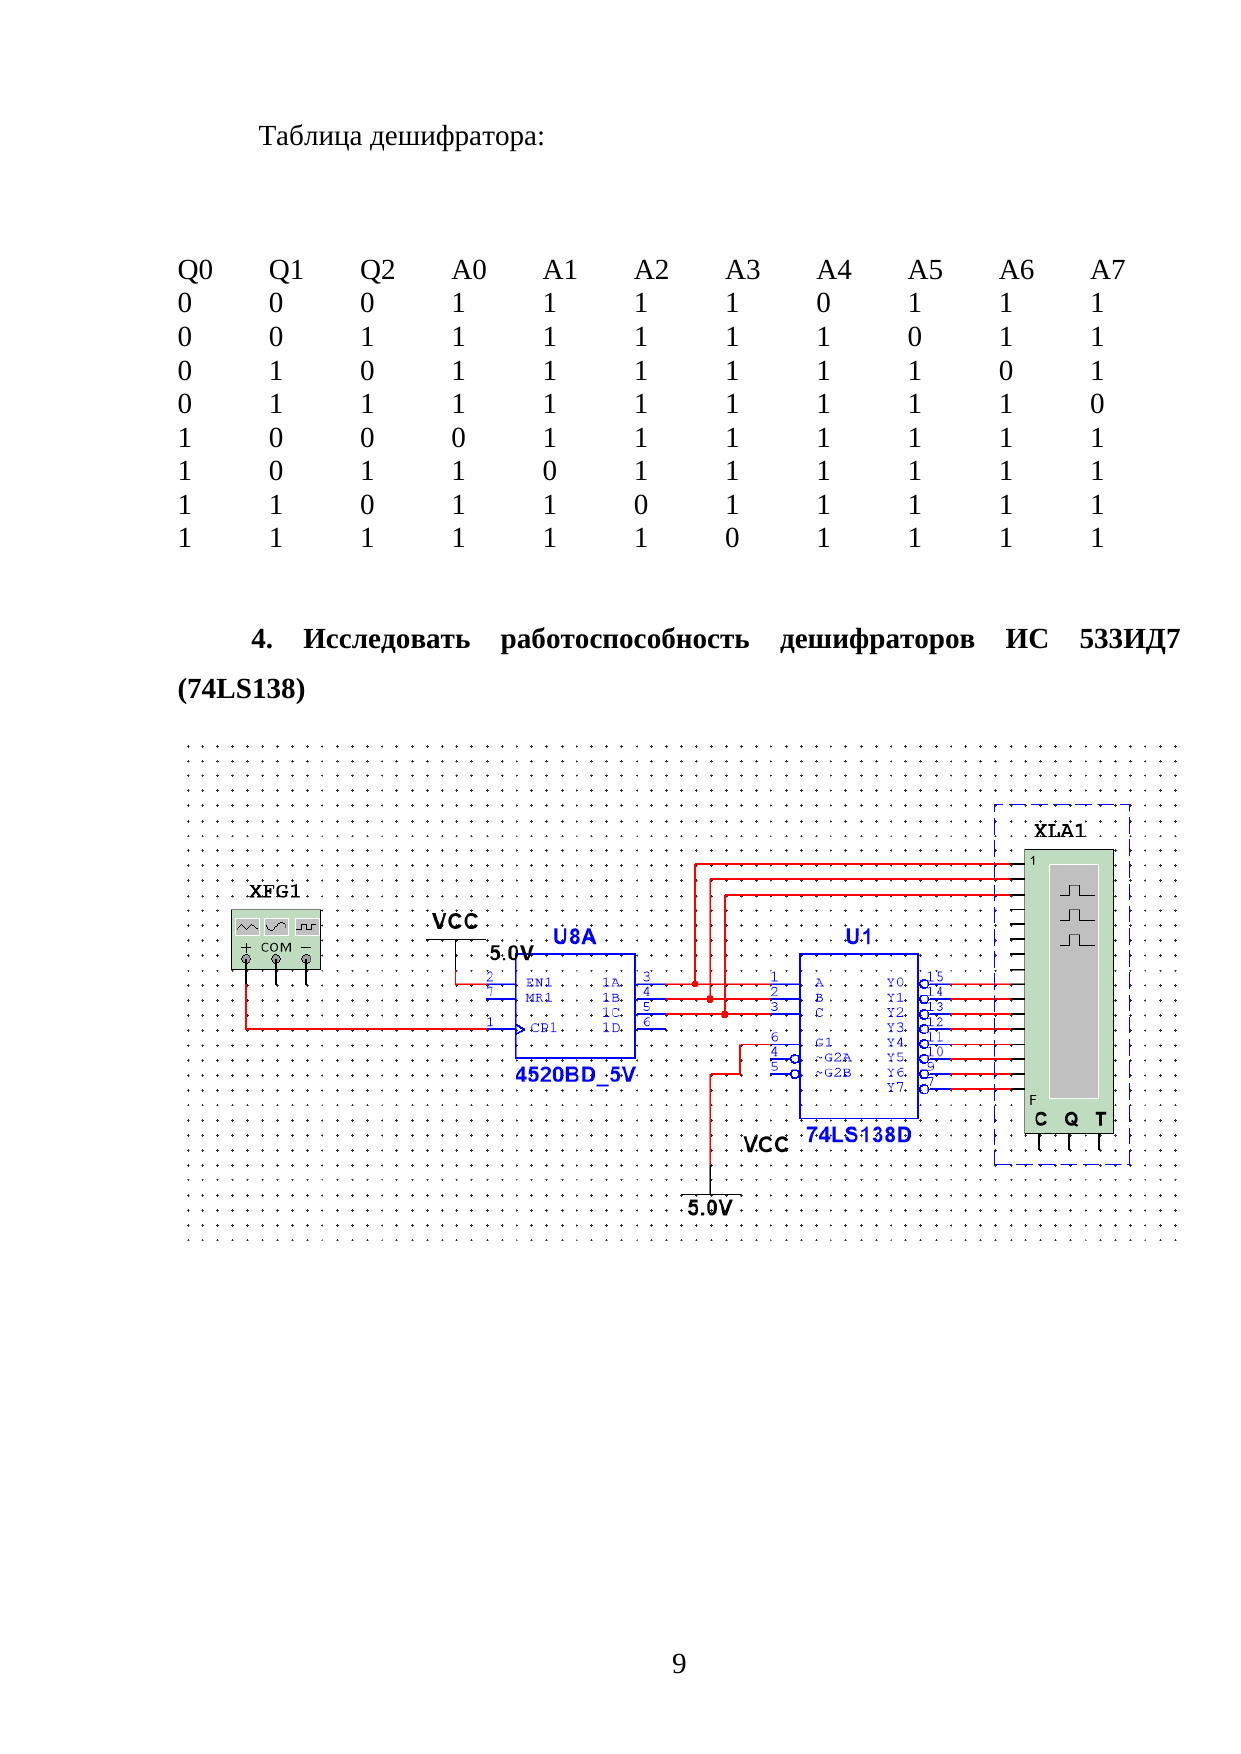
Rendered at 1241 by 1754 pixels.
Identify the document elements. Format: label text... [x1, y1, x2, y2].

table_header A5 [907, 252, 998, 286]
table_cell 1 [542, 286, 633, 319]
table_header A6 [999, 252, 1090, 286]
table_cell 1 [269, 487, 360, 520]
table_cell 1 [907, 286, 998, 319]
table_cell 1 [725, 453, 816, 487]
table_cell 1 [999, 386, 1090, 420]
text 4. Исследовать работоспособность дешифраторов ИС 533ИД7 (74LS138) [177, 621, 1181, 705]
table_header Q1 [269, 252, 360, 286]
table_cell 1 [816, 386, 907, 420]
table_cell 1 [177, 520, 268, 554]
table_cell 1 [542, 353, 633, 386]
table_cell 1 [725, 319, 816, 353]
table_cell 1 [816, 353, 907, 386]
table_header A2 [634, 252, 725, 286]
table_cell 1 [1090, 286, 1181, 319]
table_cell 1 [542, 420, 633, 453]
table_cell 1 [725, 420, 816, 453]
table_cell 1 [634, 520, 725, 554]
table_cell 1 [634, 286, 725, 319]
table_cell 1 [999, 286, 1090, 319]
table_cell 1 [725, 386, 816, 420]
table_cell 1 [816, 420, 907, 453]
table_cell 1 [816, 487, 907, 520]
table_cell 1 [999, 319, 1090, 353]
table_cell 0 [269, 453, 360, 487]
table_cell 0 [177, 353, 268, 386]
table_cell 1 [360, 520, 451, 554]
table_cell 1 [451, 353, 542, 386]
table_cell 0 [634, 487, 725, 520]
table_cell 1 [269, 386, 360, 420]
table_cell 1 [451, 487, 542, 520]
table_cell 1 [999, 520, 1090, 554]
table_header A7 [1090, 252, 1181, 286]
table_cell 1 [542, 386, 633, 420]
table_cell 1 [360, 319, 451, 353]
table_cell 1 [725, 286, 816, 319]
table_cell 0 [907, 319, 998, 353]
table_cell 1 [1090, 520, 1181, 554]
table_cell 1 [634, 353, 725, 386]
table_header Q2 [360, 252, 451, 286]
table_cell 1 [999, 487, 1090, 520]
text Таблица дешифратора: [177, 118, 1181, 152]
table_cell 1 [634, 319, 725, 353]
table_cell 1 [999, 420, 1090, 453]
table_cell 0 [360, 487, 451, 520]
table_cell 1 [451, 319, 542, 353]
table_cell 1 [360, 453, 451, 487]
table_cell 1 [816, 319, 907, 353]
table_cell 1 [177, 453, 268, 487]
table_cell 1 [1090, 319, 1181, 353]
table_cell 0 [177, 286, 268, 319]
table_cell 1 [816, 520, 907, 554]
table_cell 1 [451, 453, 542, 487]
table_cell 1 [542, 520, 633, 554]
table_cell 0 [360, 353, 451, 386]
table_cell 0 [177, 386, 268, 420]
table_cell 0 [725, 520, 816, 554]
table_cell 1 [907, 386, 998, 420]
table_cell 1 [907, 453, 998, 487]
table_cell 0 [999, 353, 1090, 386]
table_cell 1 [907, 487, 998, 520]
table_cell 1 [451, 286, 542, 319]
table_cell 1 [177, 420, 268, 453]
picture [177, 738, 1182, 1253]
table_cell 1 [360, 386, 451, 420]
table_cell 0 [177, 319, 268, 353]
table_cell 0 [269, 286, 360, 319]
table_cell 0 [360, 420, 451, 453]
table_header A4 [816, 252, 907, 286]
table_cell 1 [542, 319, 633, 353]
table_cell 1 [1090, 487, 1181, 520]
table_cell 1 [1090, 420, 1181, 453]
table_cell 1 [451, 386, 542, 420]
table_cell 1 [725, 353, 816, 386]
table_cell 1 [725, 487, 816, 520]
table_cell 1 [451, 520, 542, 554]
table_cell 1 [269, 520, 360, 554]
table_cell 1 [634, 420, 725, 453]
table_cell 1 [1090, 453, 1181, 487]
table_cell 0 [542, 453, 633, 487]
table_cell 1 [1090, 353, 1181, 386]
table_cell 1 [999, 453, 1090, 487]
table_cell 1 [269, 353, 360, 386]
table_cell 1 [634, 386, 725, 420]
table_cell 0 [269, 420, 360, 453]
table_cell 0 [451, 420, 542, 453]
table_cell 1 [542, 487, 633, 520]
table_header A1 [542, 252, 633, 286]
table_cell 1 [907, 420, 998, 453]
table_cell 1 [907, 353, 998, 386]
table_cell 1 [816, 453, 907, 487]
table_cell 1 [907, 520, 998, 554]
table_header A0 [451, 252, 542, 286]
table_cell 0 [360, 286, 451, 319]
table_cell 1 [177, 487, 268, 520]
table_cell 0 [816, 286, 907, 319]
table_cell 0 [1090, 386, 1181, 420]
table_header Q0 [177, 252, 268, 286]
table_cell 1 [634, 453, 725, 487]
table_cell 0 [269, 319, 360, 353]
table_header A3 [725, 252, 816, 286]
